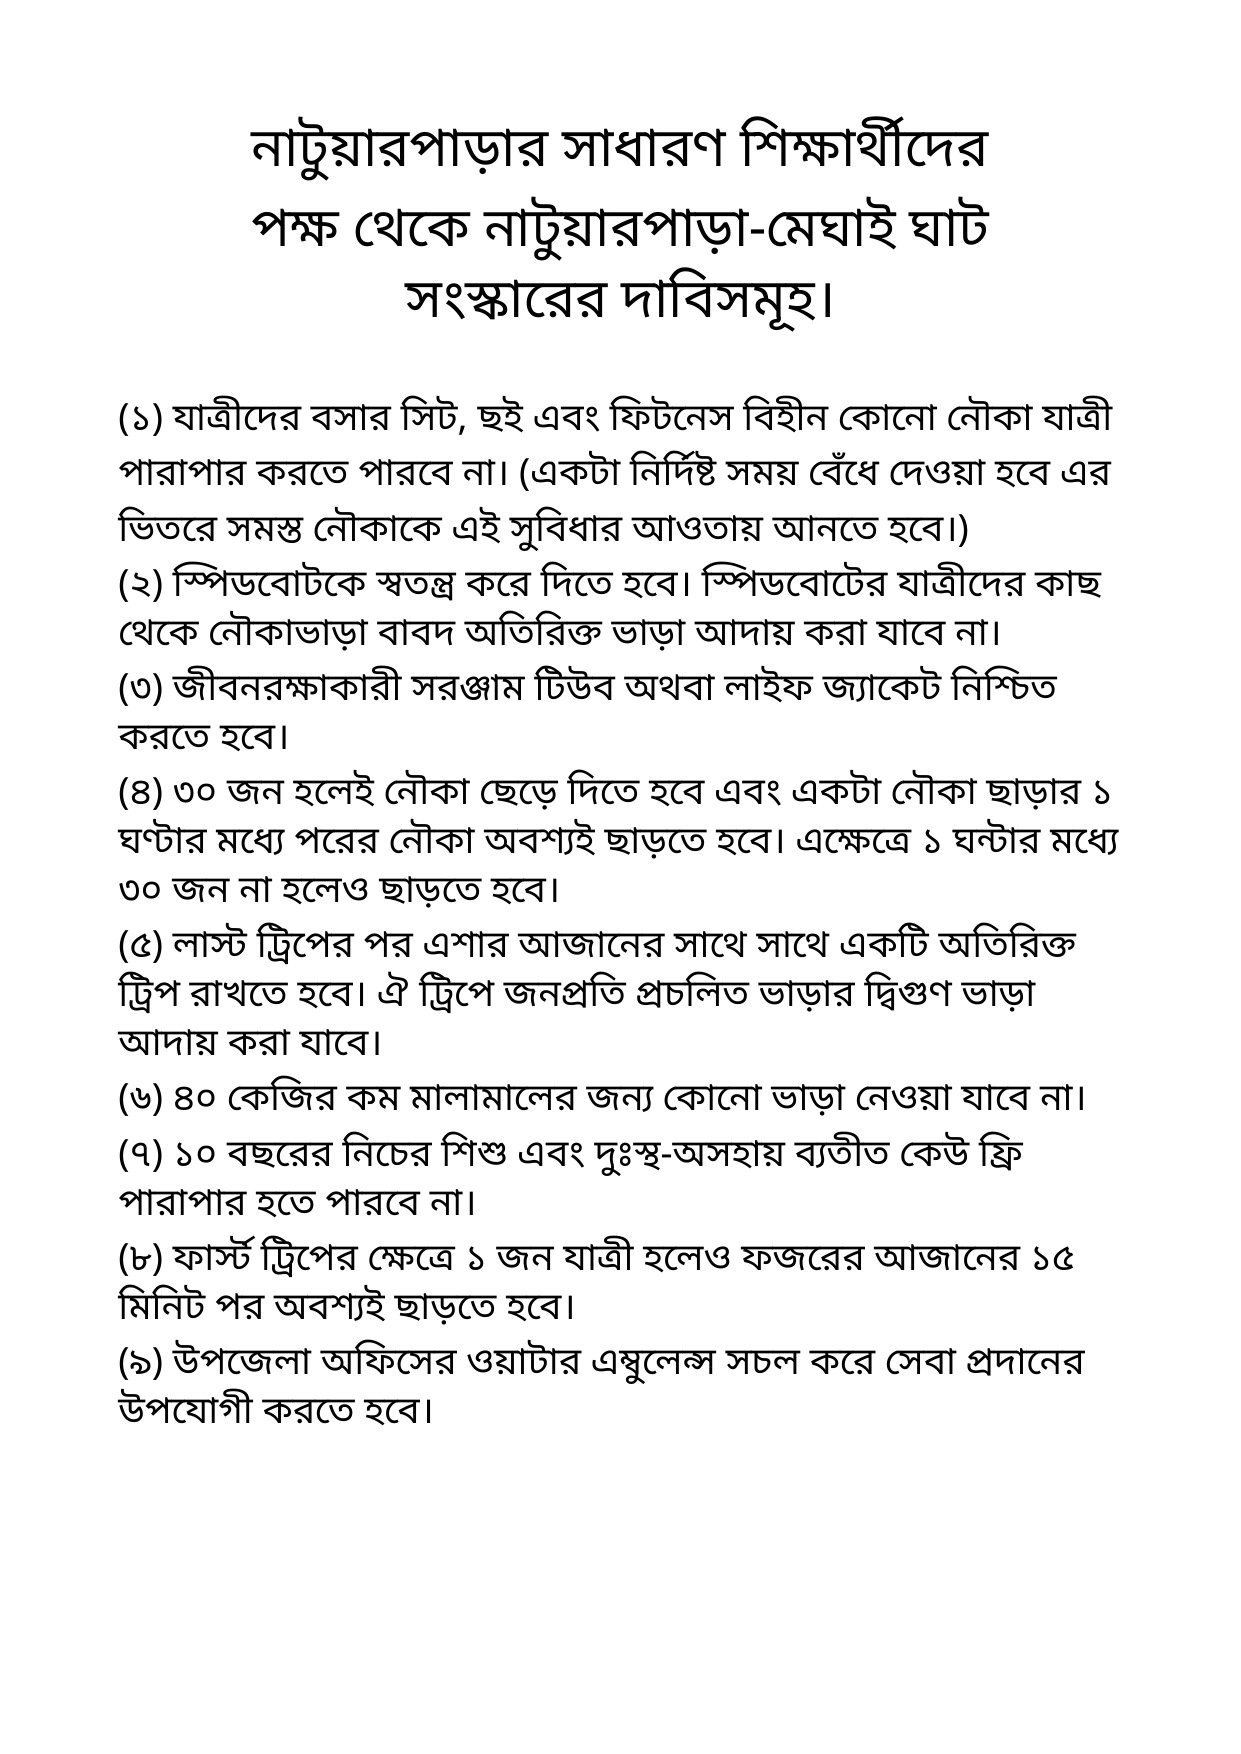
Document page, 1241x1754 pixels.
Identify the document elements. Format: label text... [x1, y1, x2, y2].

text (২) স্পিডবোটকে স্বতন্ত্র করে দিতে হবে। স্পিডবোটের যাত্রীদের কাছ থেকে নৌকাভাড়া বাবদ অতিরিক্ত ভাড়া আদায় করা যাবে না। [118, 556, 1122, 661]
text (৭) ১০ বছরের নিচের শিশু এবং দুঃস্থ-অসহায় ব্যতীত কেউ ফ্রি পারাপার হতে পারবে না। [118, 1126, 1122, 1230]
text (৮) ফার্স্ট ট্রিপের ক্ষেত্রে ১ জন যাত্রী হলেও ফজরের আজানের ১৫ মিনিট পর অবশ্যই ছাড়তে হবে। [118, 1230, 1122, 1334]
text (৫) লাস্ট ট্রিপের পর এশার আজানের সাথে সাথে একটি অতিরিক্ত ট্রিপ রাখতে হবে। ঐ ট্রিপে জনপ্রতি প্রচলিত ভাড়ার দ্বিগুণ ভাড়া আদায় করা যাবে। [118, 918, 1122, 1071]
text সংস্কারের দাবিসমূহ। [118, 269, 1122, 339]
text (৬) ৪০ কেজির কম মালামালের জন্য কোনো ভাড়া নেওয়া যাবে না। [118, 1071, 1122, 1126]
text পক্ষ থেকে নাটুয়ারপাড়া-মেঘাই ঘাট [118, 189, 1122, 269]
text (৩) জীবনরক্ষাকারী সরঞ্জাম টিউব অথবা লাইফ জ্যাকেট নিশ্চিত করতে হবে। [118, 661, 1122, 765]
text নাটুয়ারপাড়ার সাধারণ শিক্ষার্থীদের [118, 118, 1122, 189]
text (৯) উপজেলা অফিসের ওয়াটার এম্বুলেন্স সচল করে সেবা প্রদানের উপযোগী করতে হবে। [118, 1334, 1122, 1438]
text (১) যাত্রীদের বসার সিট, ছই এবং ফিটনেস বিহীন কোনো নৌকা যাত্রী পারাপার করতে পারবে না। (একটা নির্দিষ্ট সময় বেঁধে দেওয়া হবে এর ভিতরে সমস্ত নৌকাকে এই সুবিধার আওতায় আনতে হবে।) [118, 390, 1122, 556]
text (৪) ৩০ জন হলেই নৌকা ছেড়ে দিতে হবে এবং একটা নৌকা ছাড়ার ১ ঘণ্টার মধ্যে পরের নৌকা অবশ্যই ছাড়তে হবে। এক্ষেত্রে ১ ঘন্টার মধ্যে ৩০ জন না হলেও ছাড়তে হবে। [118, 765, 1122, 918]
